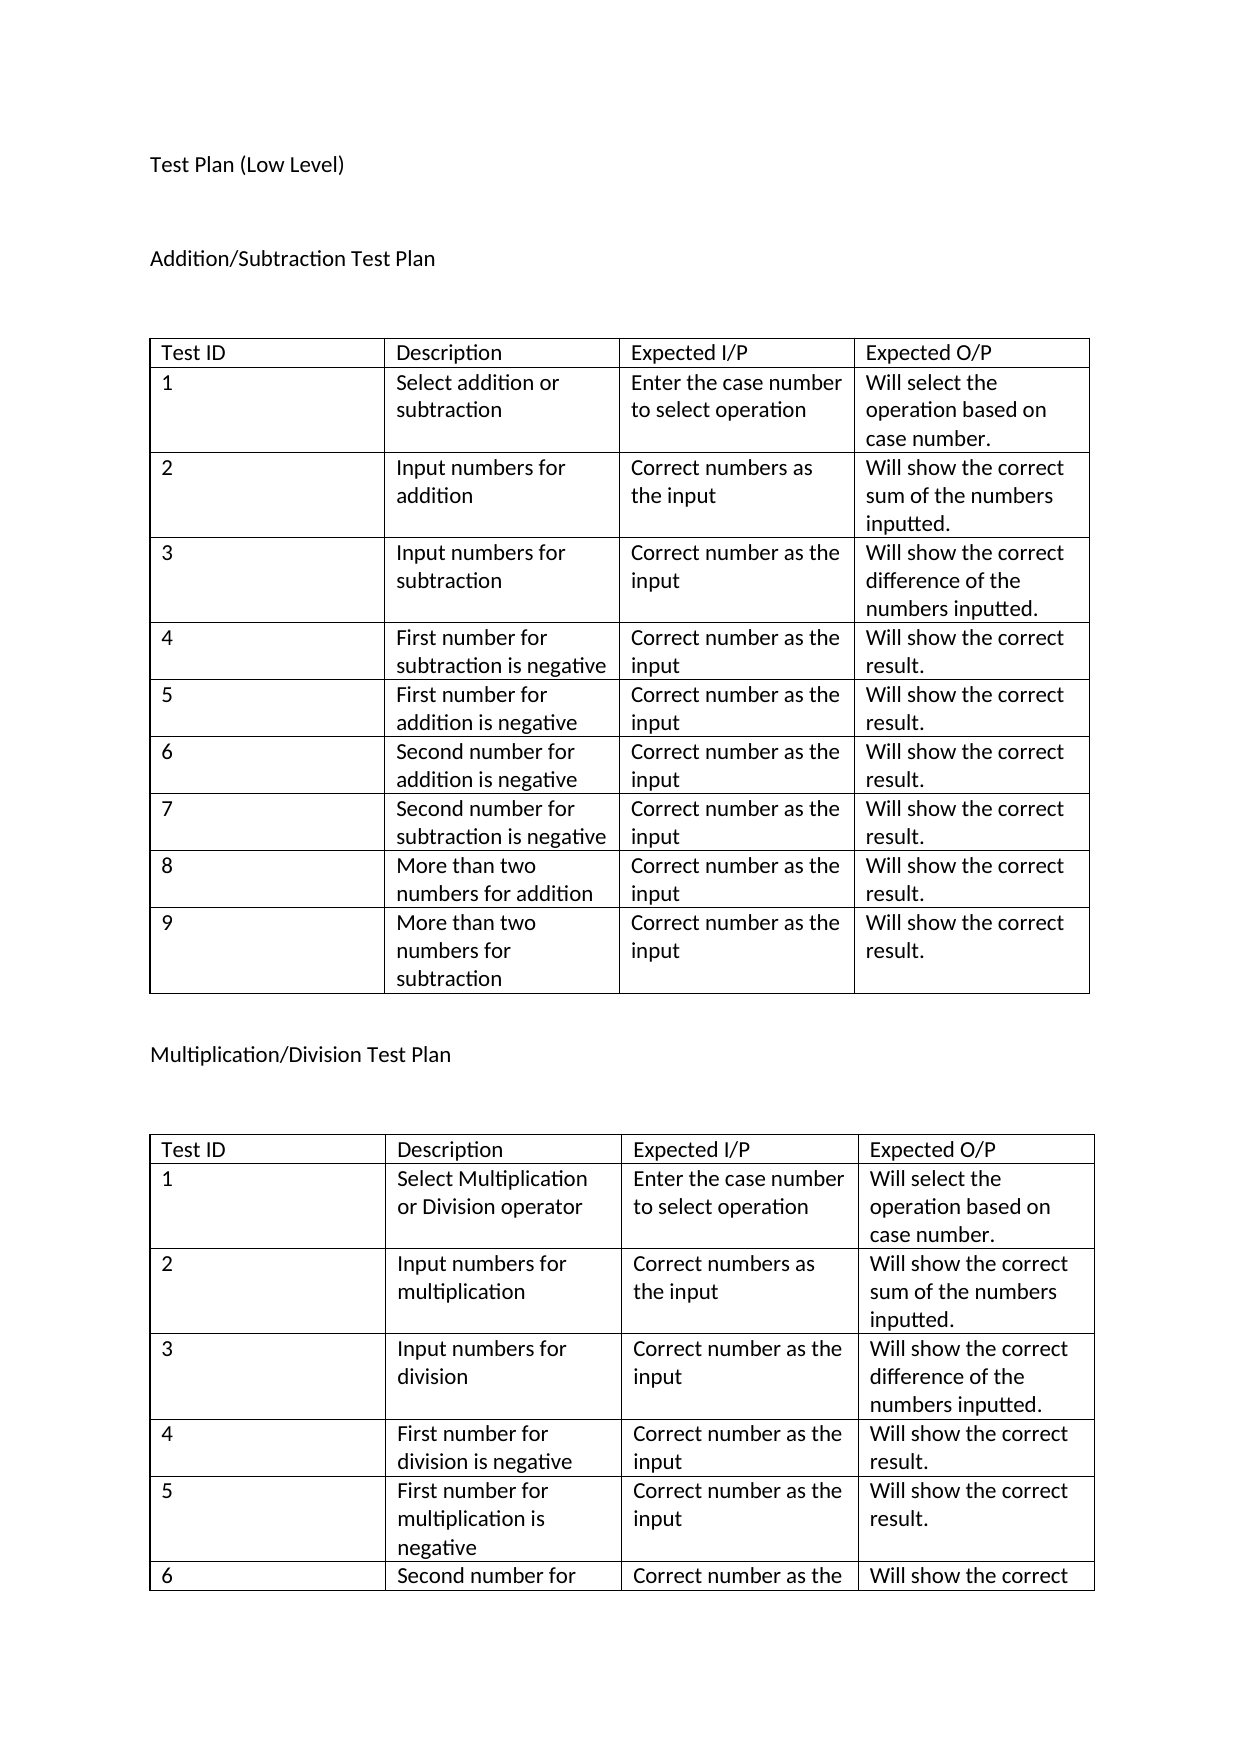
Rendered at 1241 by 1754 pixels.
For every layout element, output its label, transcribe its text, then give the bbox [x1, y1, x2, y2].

table_header Description [386, 1135, 621, 1163]
table_cell 6 [151, 1562, 385, 1590]
table_cell Correct number as the input [620, 851, 854, 907]
table_cell 3 [151, 1334, 385, 1418]
table_cell 4 [151, 1420, 385, 1476]
table_header Expected I/P [622, 1135, 858, 1163]
table_cell Will show the correct result. [859, 1420, 1094, 1476]
table_cell Second number for addition is negative [385, 737, 619, 793]
table_cell First number for addition is negative [385, 680, 619, 736]
table_cell Will show the correct [859, 1562, 1094, 1590]
table_cell Will select the operation based on case number. [859, 1164, 1094, 1248]
table_cell 4 [151, 623, 384, 679]
table_cell More than two numbers for subtraction [385, 908, 619, 992]
table_cell Correct number as the input [620, 737, 854, 793]
text Addition/Subtraction Test Plan [150, 244, 1090, 272]
table_cell Will show the correct result. [855, 623, 1089, 679]
table_cell Correct number as the input [620, 794, 854, 850]
table_cell Correct number as the input [622, 1477, 858, 1561]
table_cell Correct number as the input [620, 623, 854, 679]
table_header Expected O/P [859, 1135, 1094, 1163]
table_cell Will show the correct result. [859, 1477, 1094, 1561]
table_header Expected I/P [620, 339, 854, 367]
table_header Test ID [151, 339, 384, 367]
table_cell 1 [151, 368, 384, 452]
table_cell Enter the case number to select operation [620, 368, 854, 452]
table_cell Second number for [386, 1562, 621, 1590]
table_cell First number for subtraction is negative [385, 623, 619, 679]
table_cell Correct number as the input [620, 538, 854, 622]
table_cell Input numbers for subtraction [385, 538, 619, 622]
table_cell First number for division is negative [386, 1420, 621, 1476]
table_cell 5 [151, 1477, 385, 1561]
table_cell Input numbers for division [386, 1334, 621, 1418]
table_cell Will show the correct result. [855, 851, 1089, 907]
table_cell Will show the correct difference of the numbers inputted. [859, 1334, 1094, 1418]
table_cell Correct number as the input [620, 680, 854, 736]
text Test Plan (Low Level) [150, 150, 1090, 178]
table_cell 9 [151, 908, 384, 992]
table_cell Correct number as the [622, 1562, 858, 1590]
table_cell Will show the correct difference of the numbers inputted. [855, 538, 1089, 622]
table_cell Will show the correct result. [855, 737, 1089, 793]
table_cell Will show the correct sum of the numbers inputted. [859, 1249, 1094, 1333]
table_cell Correct numbers as the input [620, 453, 854, 537]
table_cell Input numbers for addition [385, 453, 619, 537]
table_cell Second number for subtraction is negative [385, 794, 619, 850]
table_cell Will show the correct sum of the numbers inputted. [855, 453, 1089, 537]
table_cell 1 [151, 1164, 385, 1248]
table_cell Will select the operation based on case number. [855, 368, 1089, 452]
table_cell Select addition or subtraction [385, 368, 619, 452]
table_cell 7 [151, 794, 384, 850]
table_cell More than two numbers for addition [385, 851, 619, 907]
table_cell 3 [151, 538, 384, 622]
table_cell Select Multiplication or Division operator [386, 1164, 621, 1248]
text Multiplication/Division Test Plan [150, 1040, 1090, 1068]
table_cell Correct number as the input [622, 1334, 858, 1418]
table_cell Will show the correct result. [855, 908, 1089, 992]
table_cell Enter the case number to select operation [622, 1164, 858, 1248]
table_header Expected O/P [855, 339, 1089, 367]
table_cell Correct number as the input [622, 1420, 858, 1476]
table_cell Correct numbers as the input [622, 1249, 858, 1333]
table_cell Correct number as the input [620, 908, 854, 992]
table_cell Will show the correct result. [855, 794, 1089, 850]
table_cell 6 [151, 737, 384, 793]
table_cell 8 [151, 851, 384, 907]
table_cell First number for multiplication is negative [386, 1477, 621, 1561]
table_cell 5 [151, 680, 384, 736]
table_cell Input numbers for multiplication [386, 1249, 621, 1333]
table_cell 2 [151, 1249, 385, 1333]
table_cell 2 [151, 453, 384, 537]
table_cell Will show the correct result. [855, 680, 1089, 736]
table_header Test ID [151, 1135, 385, 1163]
table_header Description [385, 339, 619, 367]
